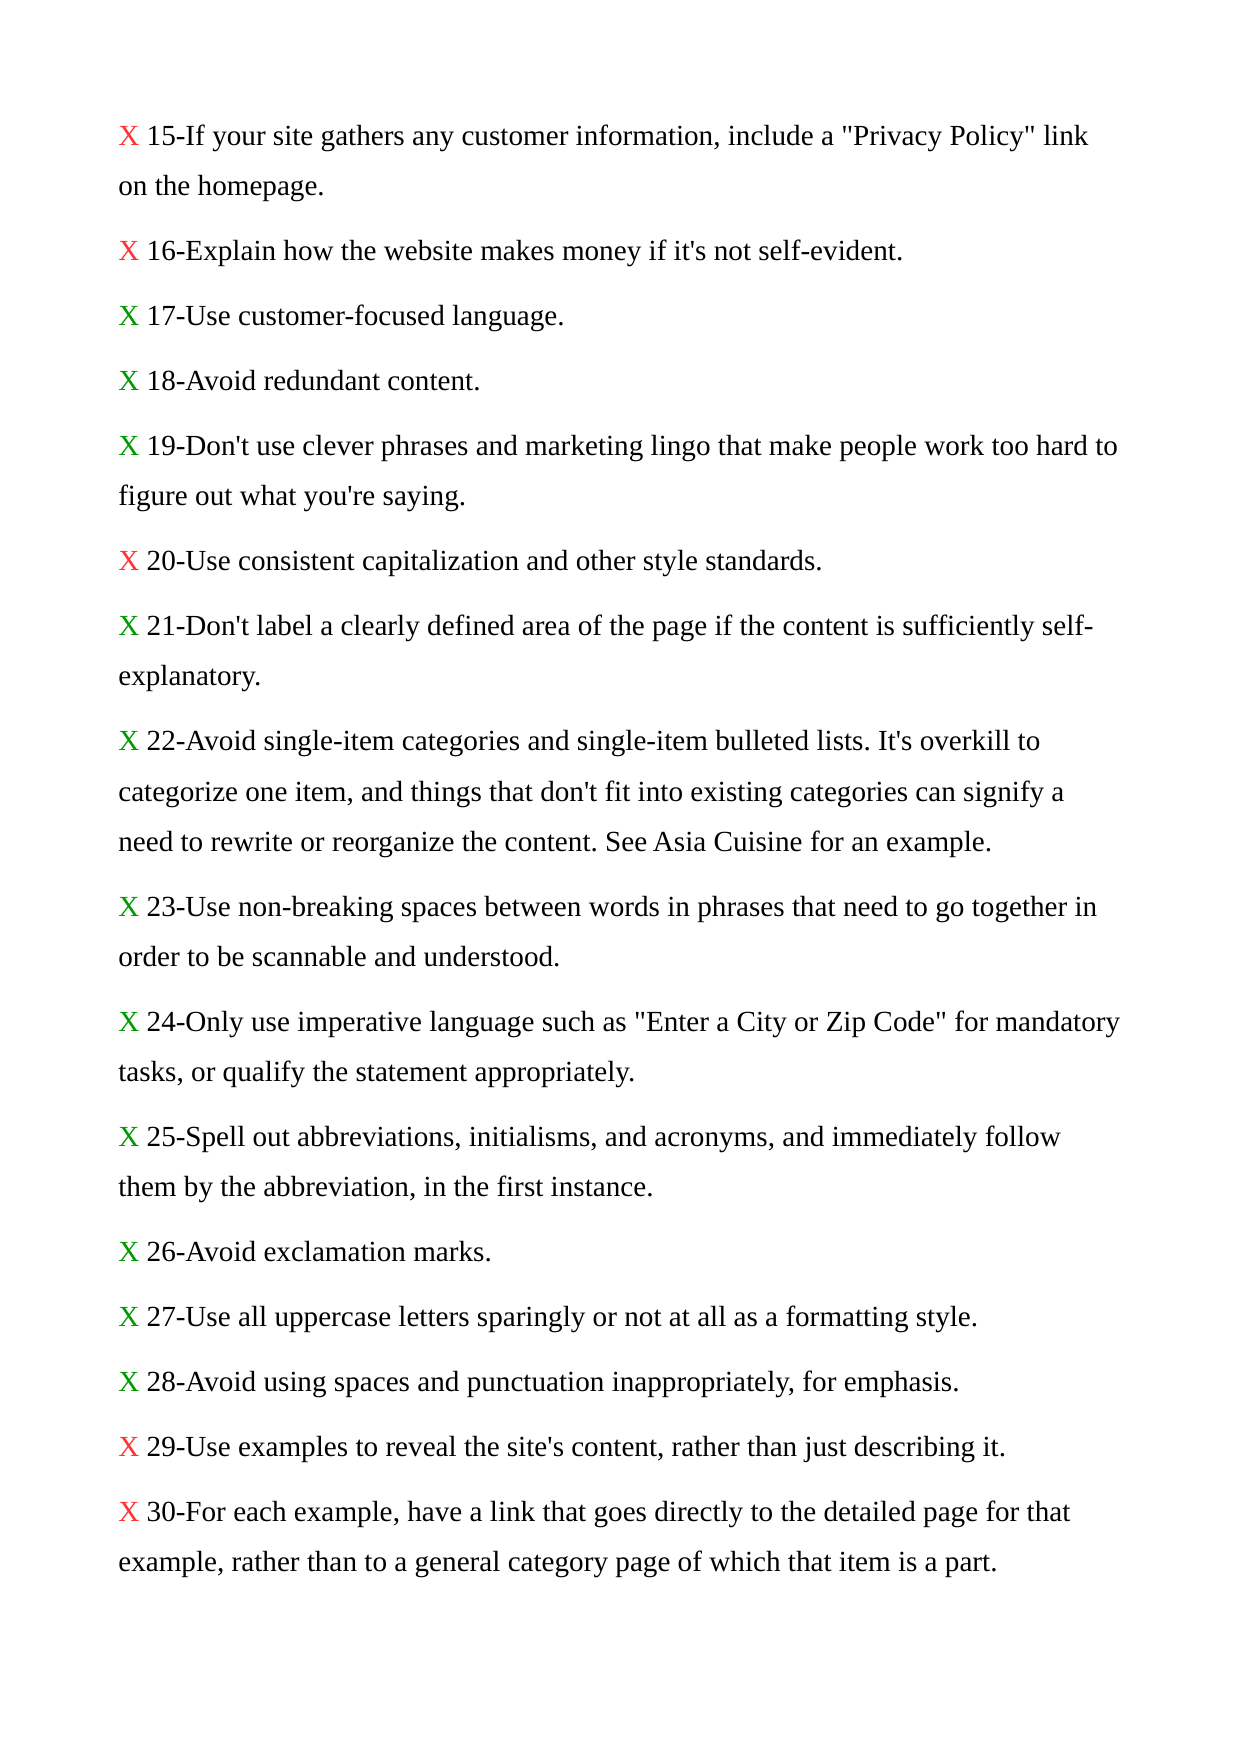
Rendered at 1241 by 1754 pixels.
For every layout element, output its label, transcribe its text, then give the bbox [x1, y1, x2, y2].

text X 23-Use non-breaking spaces between words in phrases that need to go together in order to be scannable and understood. [118, 889, 1122, 973]
text X 29-Use examples to reveal the site's content, rather than just describing it. [118, 1429, 1122, 1463]
text X 19-Don't use clever phrases and marketing lingo that make people work too hard to figure out what you're saying. [118, 428, 1122, 512]
text X 25-Spell out abbreviations, initialisms, and acronyms, and immediately follow them by the abbreviation, in the first instance. [118, 1119, 1122, 1203]
text X 16-Explain how the website makes money if it's not self-evident. [118, 233, 1122, 267]
text X 18-Avoid redundant content. [118, 363, 1122, 397]
text X 30-For each example, have a link that goes directly to the detailed page for that example, rather than to a general category page of which that item is a part. [118, 1494, 1122, 1578]
text X 22-Avoid single-item categories and single-item bulleted lists. It's overkill to categorize one item, and things that don't fit into existing categories can signify a need to rewrite or reorganize the content. See Asia Cuisine for an example. [118, 723, 1122, 857]
text X 26-Avoid exclamation marks. [118, 1234, 1122, 1268]
text X 17-Use customer-focused language. [118, 298, 1122, 332]
text X 15-If your site gathers any customer information, include a "Privacy Policy" link on the homepage. [118, 118, 1122, 202]
text X 21-Don't label a clearly defined area of the page if the content is sufficiently self-explanatory. [118, 608, 1122, 692]
text X 24-Only use imperative language such as "Enter a City or Zip Code" for mandatory tasks, or qualify the statement appropriately. [118, 1004, 1122, 1088]
text X 20-Use consistent capitalization and other style standards. [118, 543, 1122, 577]
text X 27-Use all uppercase letters sparingly or not at all as a formatting style. [118, 1299, 1122, 1333]
text X 28-Avoid using spaces and punctuation inappropriately, for emphasis. [118, 1364, 1122, 1398]
